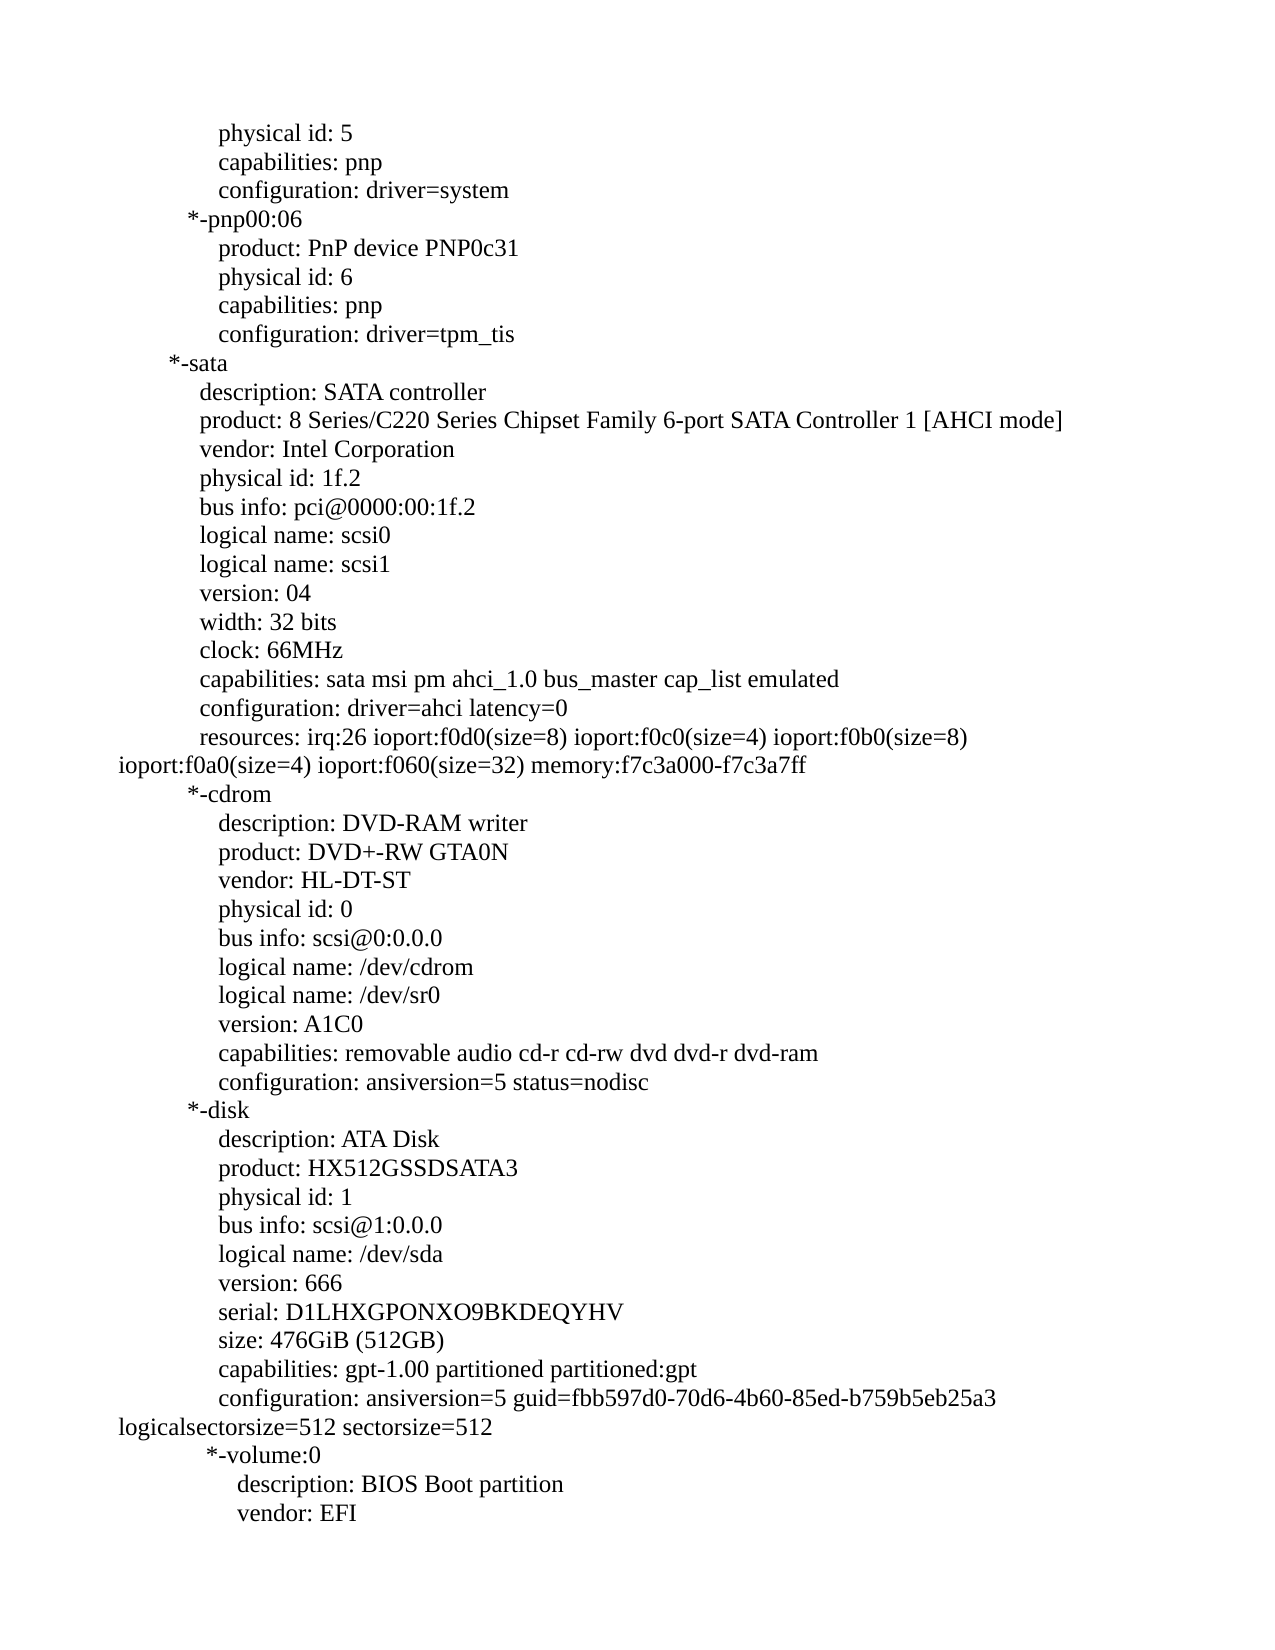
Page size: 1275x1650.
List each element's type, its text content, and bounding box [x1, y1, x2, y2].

text configuration: driver=system [118, 176, 1157, 204]
text *-sata [118, 348, 1157, 377]
text configuration: driver=tpm_tis [118, 319, 1157, 348]
text logical name: /dev/sda [118, 1239, 1157, 1268]
text version: 666 [118, 1268, 1157, 1297]
text physical id: 5 [118, 118, 1157, 147]
text *-volume:0 [118, 1441, 1157, 1469]
text product: PnP device PNP0c31 [118, 233, 1157, 262]
text vendor: EFI [118, 1498, 1157, 1527]
text vendor: HL-DT-ST [118, 866, 1157, 894]
text bus info: scsi@0:0.0.0 [118, 923, 1157, 952]
text product: 8 Series/C220 Series Chipset Family 6-port SATA Controller 1 [AHCI mode] [118, 406, 1157, 434]
text serial: D1LHXGPONXO9BKDEQYHV [118, 1297, 1157, 1326]
text product: HX512GSSDSATA3 [118, 1153, 1157, 1182]
text configuration: driver=ahci latency=0 [118, 693, 1157, 722]
text *-disk [118, 1096, 1157, 1124]
text bus info: pci@0000:00:1f.2 [118, 492, 1157, 521]
text physical id: 1 [118, 1182, 1157, 1211]
text bus info: scsi@1:0.0.0 [118, 1211, 1157, 1239]
text vendor: Intel Corporation [118, 434, 1157, 463]
text description: DVD-RAM writer [118, 808, 1157, 837]
text size: 476GiB (512GB) [118, 1326, 1157, 1354]
text logical name: scsi0 [118, 521, 1157, 549]
text capabilities: pnp [118, 291, 1157, 319]
text logical name: scsi1 [118, 549, 1157, 578]
text logical name: /dev/cdrom [118, 952, 1157, 981]
text description: SATA controller [118, 377, 1157, 406]
text description: ATA Disk [118, 1124, 1157, 1153]
text physical id: 0 [118, 894, 1157, 923]
text capabilities: gpt-1.00 partitioned partitioned:gpt [118, 1354, 1157, 1383]
text configuration: ansiversion=5 guid=fbb597d0-70d6-4b60-85ed-b759b5eb25a3 logicalsectorsize=512 sectorsize=512 [118, 1383, 1157, 1441]
text configuration: ansiversion=5 status=nodisc [118, 1067, 1157, 1096]
text *-cdrom [118, 779, 1157, 808]
text description: BIOS Boot partition [118, 1469, 1157, 1498]
text width: 32 bits [118, 607, 1157, 636]
text clock: 66MHz [118, 636, 1157, 664]
text *-pnp00:06 [118, 204, 1157, 233]
text physical id: 6 [118, 262, 1157, 291]
text version: 04 [118, 578, 1157, 607]
text capabilities: sata msi pm ahci_1.0 bus_master cap_list emulated [118, 664, 1157, 693]
text logical name: /dev/sr0 [118, 981, 1157, 1009]
text capabilities: removable audio cd-r cd-rw dvd dvd-r dvd-ram [118, 1038, 1157, 1067]
text version: A1C0 [118, 1009, 1157, 1038]
text capabilities: pnp [118, 147, 1157, 176]
text resources: irq:26 ioport:f0d0(size=8) ioport:f0c0(size=4) ioport:f0b0(size=8) ioport:f0a0(size=4) ioport:f060(size=32) memory:f7c3a000-f7c3a7ff [118, 722, 1157, 779]
text physical id: 1f.2 [118, 463, 1157, 492]
text product: DVD+-RW GTA0N [118, 837, 1157, 866]
